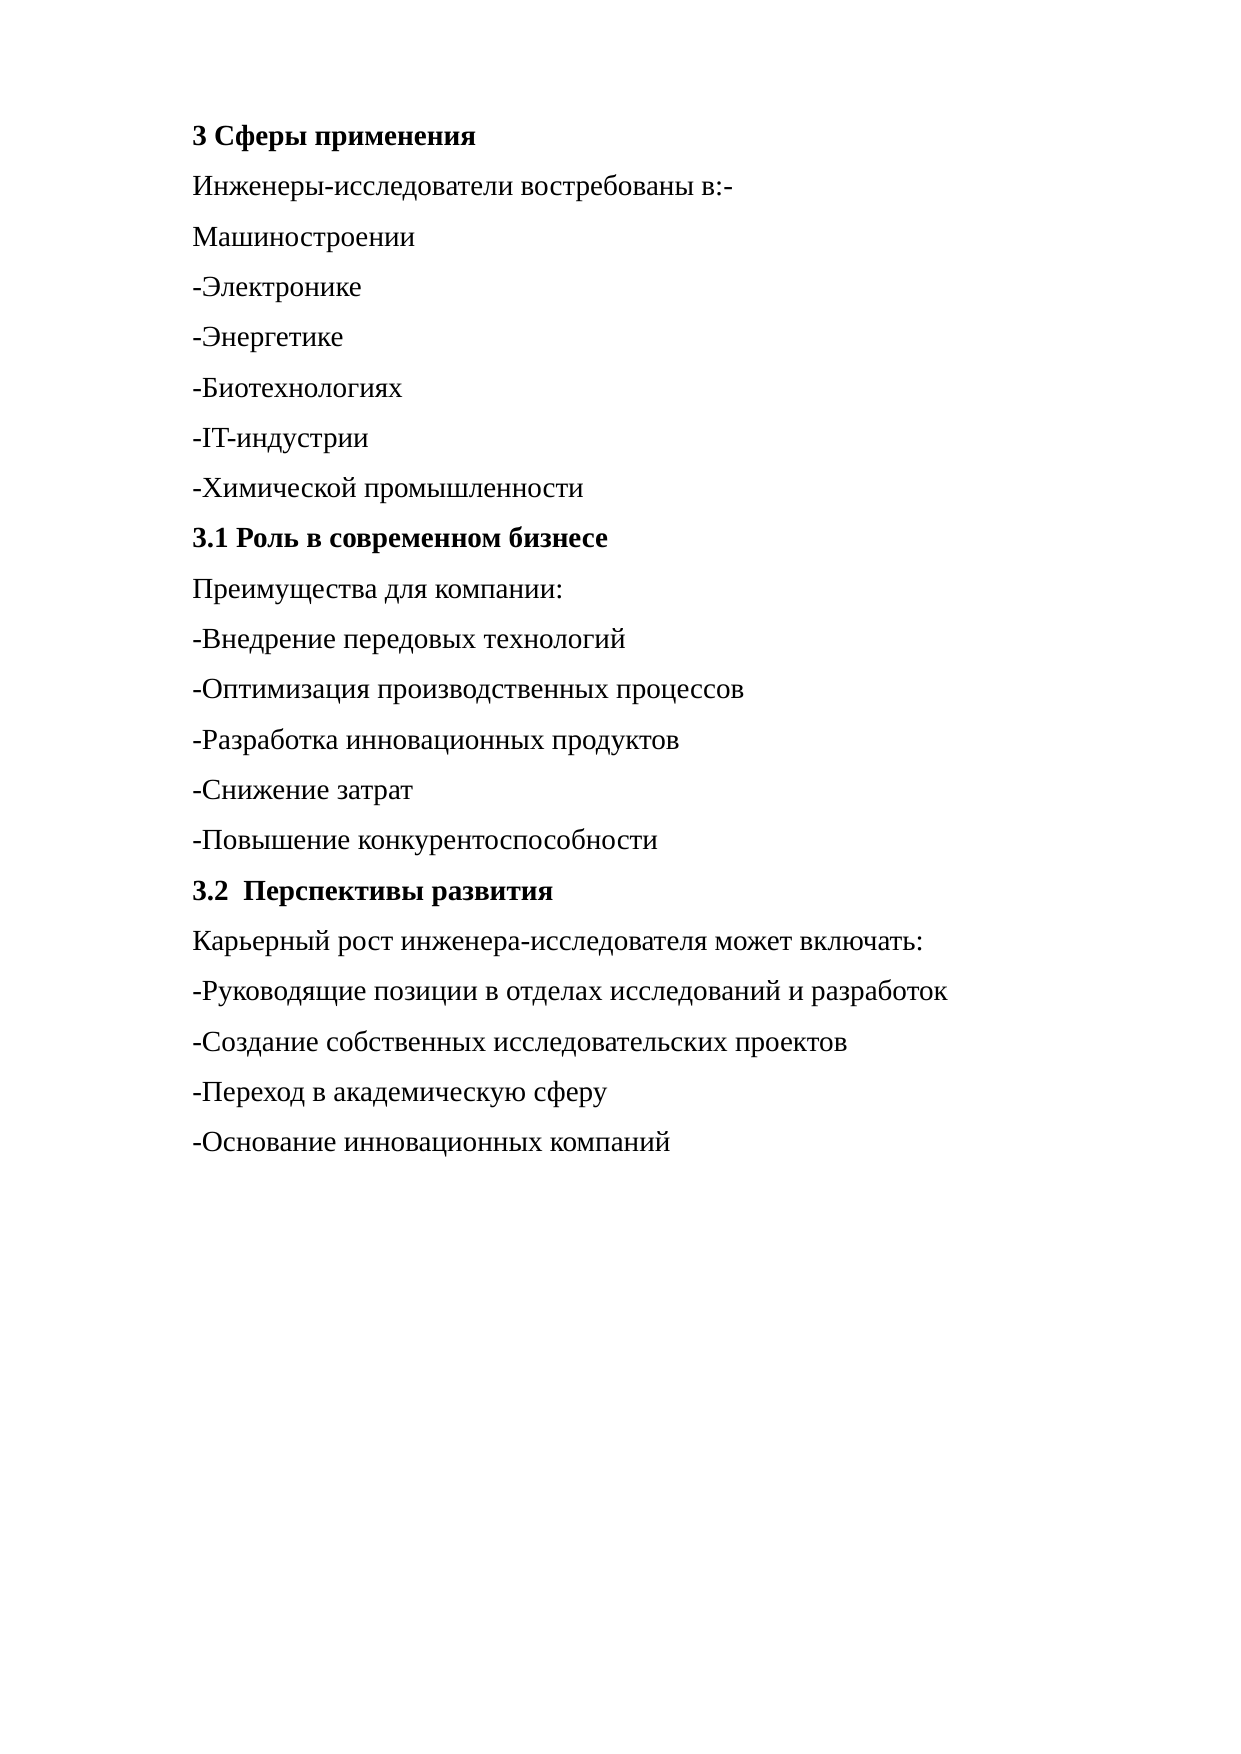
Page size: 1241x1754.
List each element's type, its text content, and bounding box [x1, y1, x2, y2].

text -Снижение затрат [118, 772, 1122, 806]
text -Химической промышленности [118, 470, 1122, 504]
text Карьерный рост инженера-исследователя может включать: [118, 923, 1122, 957]
subtitle Перспективы развития [118, 873, 1122, 906]
text -Переход в академическую сферу [118, 1074, 1122, 1108]
text -Оптимизация производственных процессов [118, 672, 1122, 705]
text -Руководящие позиции в отделах исследований и разработок [118, 973, 1122, 1007]
text -Повышение конкурентоспособности [118, 822, 1122, 856]
subtitle Роль в современном бизнесе [118, 521, 1122, 554]
text -Основание инновационных компаний [118, 1124, 1122, 1158]
text Машиностроении [118, 219, 1122, 252]
text -IT-индустрии [118, 420, 1122, 453]
subtitle Сферы применения [118, 118, 1122, 152]
text Преимущества для компании: [118, 571, 1122, 604]
text -Разработка инновационных продуктов [118, 722, 1122, 755]
text Инженеры-исследователи востребованы в:- [118, 168, 1122, 202]
text -Создание собственных исследовательских проектов [118, 1024, 1122, 1057]
text -Электронике [118, 269, 1122, 303]
text -Внедрение передовых технологий [118, 621, 1122, 655]
text -Биотехнологиях [118, 370, 1122, 403]
text -Энергетике [118, 319, 1122, 353]
